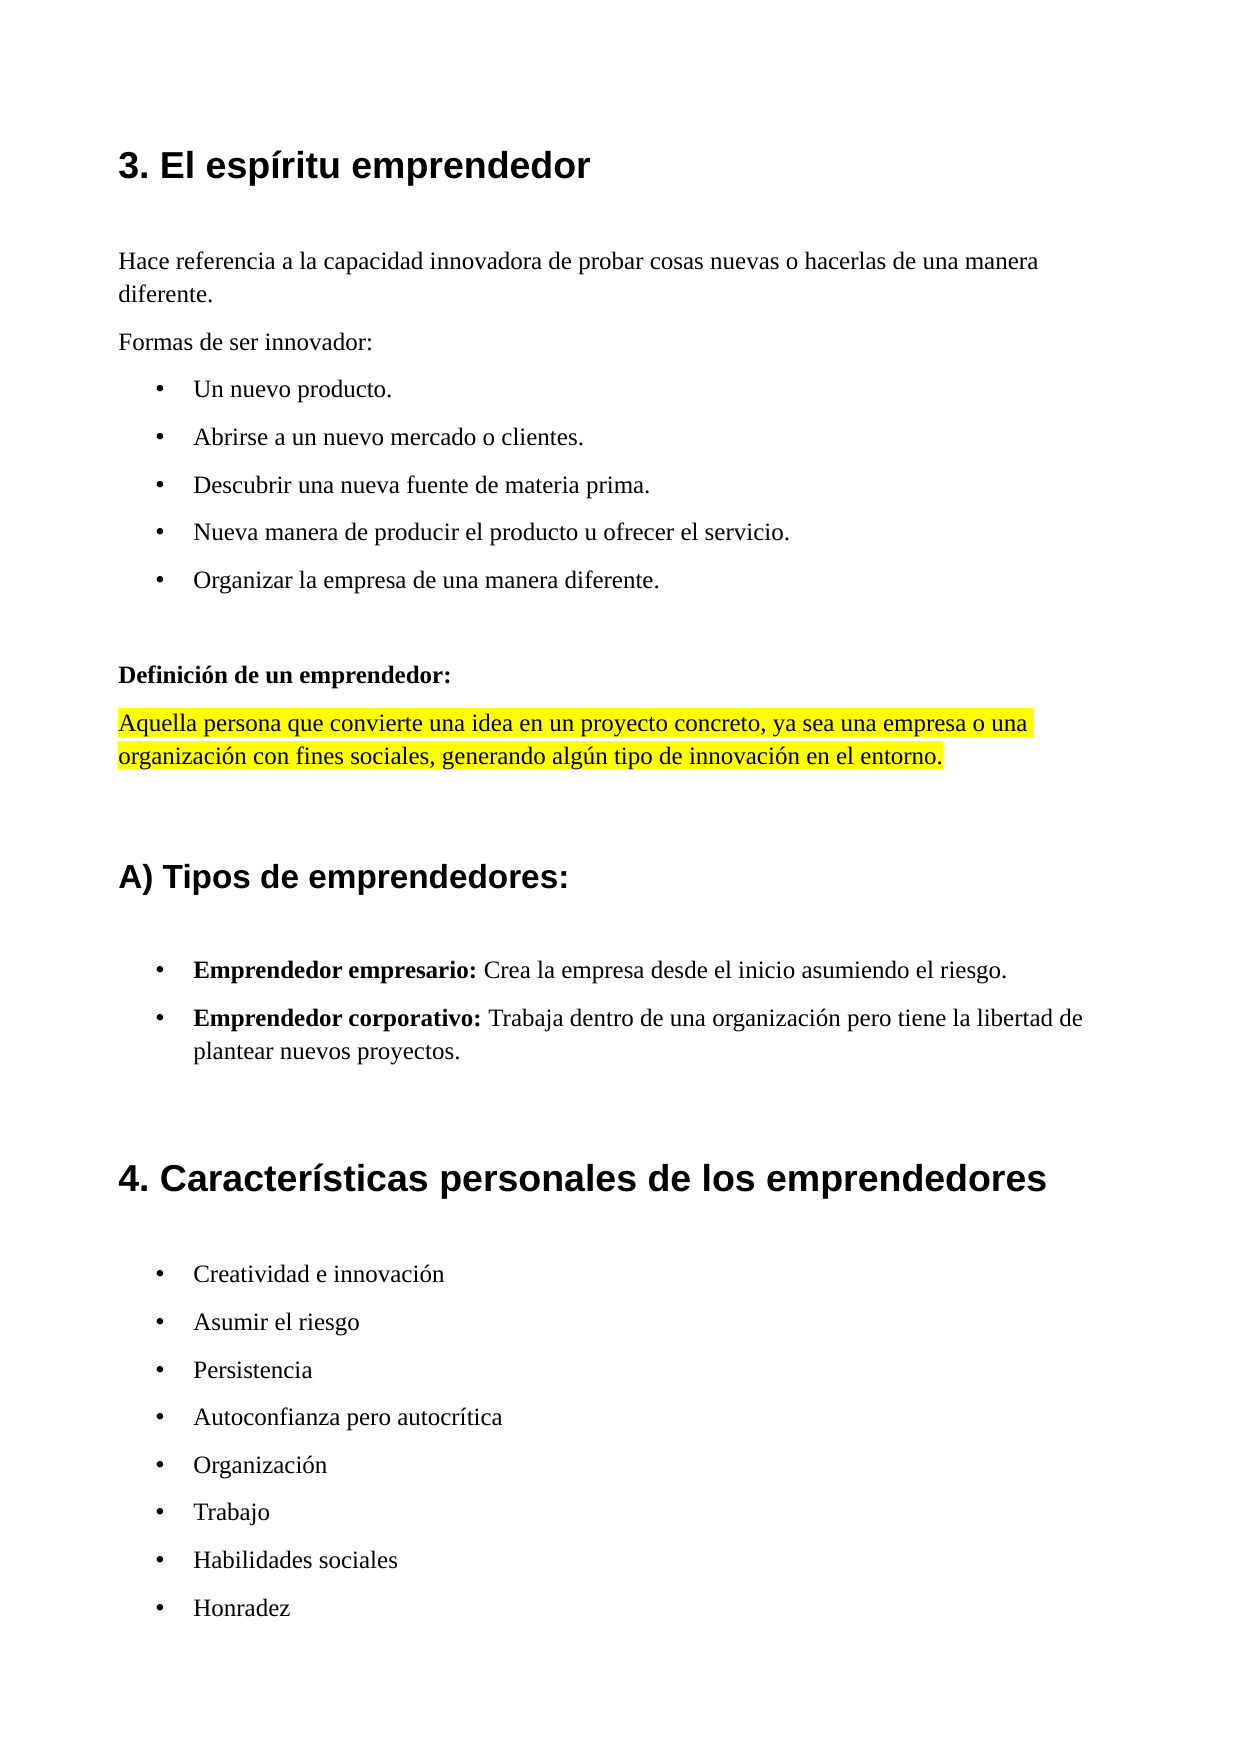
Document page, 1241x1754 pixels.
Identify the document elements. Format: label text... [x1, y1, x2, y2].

list Habilidades sociales [156, 1545, 1122, 1574]
list Asumir el riesgo [156, 1307, 1122, 1336]
subtitle A) Tipos de emprendedores: [118, 857, 1122, 895]
text Definición de un emprendedor: [118, 660, 1122, 689]
list Creatividad e innovación [156, 1259, 1122, 1288]
list Un nuevo producto. [156, 374, 1122, 403]
list Organización [156, 1450, 1122, 1479]
text Hace referencia a la capacidad innovadora de probar cosas nuevas o hacerlas de una manera diferente. [118, 246, 1122, 308]
list Autoconfianza pero autocrítica [156, 1402, 1122, 1431]
list Abrirse a un nuevo mercado o clientes. [156, 422, 1122, 451]
subtitle 4. Características personales de los emprendedores [118, 1156, 1122, 1199]
list Nueva manera de producir el producto u ofrecer el servicio. [156, 517, 1122, 546]
list Descubrir una nueva fuente de materia prima. [156, 470, 1122, 498]
text Formas de ser innovador: [118, 327, 1122, 356]
list Organizar la empresa de una manera diferente. [156, 565, 1122, 594]
list Emprendedor corporativo: Trabaja dentro de una organización pero tiene la libertad de plantear nuevos proyectos. [156, 1003, 1122, 1065]
list Emprendedor empresario: Crea la empresa desde el inicio asumiendo el riesgo. [156, 955, 1122, 984]
list Honradez [156, 1593, 1122, 1621]
text Aquella persona que convierte una idea en un proyecto concreto, ya sea una empresa o una organización con fines sociales, generando algún tipo de innovación en el entorno. [118, 708, 1122, 769]
list Persistencia [156, 1355, 1122, 1383]
subtitle 3. El espíritu emprendedor [118, 143, 1122, 186]
list Trabajo [156, 1497, 1122, 1526]
